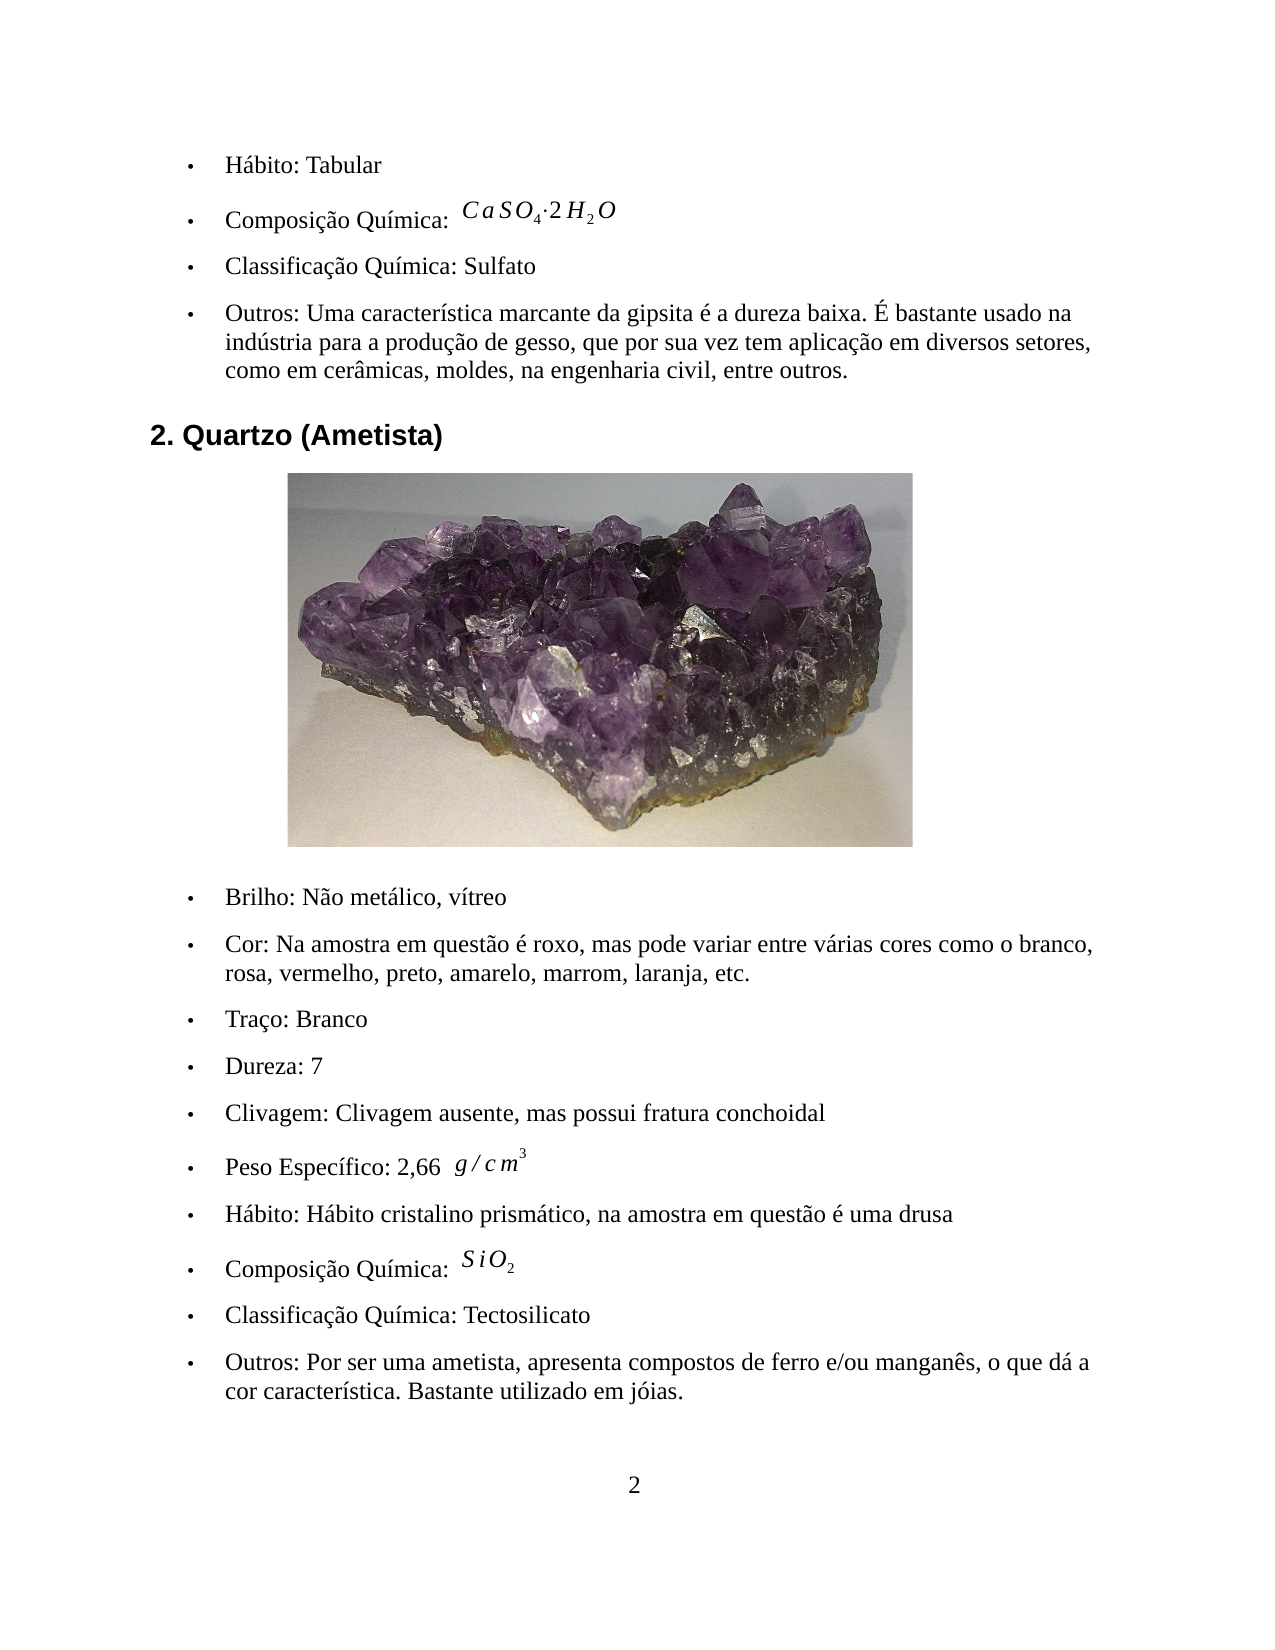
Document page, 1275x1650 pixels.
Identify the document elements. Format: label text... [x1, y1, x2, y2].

list Classificação Química: Tectosilicato [187, 1300, 1125, 1329]
list Composição Química: [187, 197, 1125, 233]
list Composição Química: [187, 1246, 1125, 1282]
list Clivagem: Clivagem ausente, mas possui fratura conchoidal [187, 1098, 1125, 1127]
picture [287, 473, 913, 847]
list Outros: Por ser uma ametista, apresenta compostos de ferro e/ou manganês, o que dá a cor característica. Bastante utilizado em jóias. [187, 1347, 1125, 1404]
list Hábito: Tabular [187, 150, 1125, 179]
list Peso Específico: 2,66 [187, 1144, 1125, 1181]
list Cor: Na amostra em questão é roxo, mas pode variar entre várias cores como o branco, rosa, vermelho, preto, amarelo, marrom, laranja, etc. [187, 929, 1125, 987]
list Hábito: Hábito cristalino prismático, na amostra em questão é uma drusa [187, 1199, 1125, 1228]
list Outros: Uma característica marcante da gipsita é a dureza baixa. É bastante usado na indústria para a produção de gesso, que por sua vez tem aplicação em diversos setores, como em cerâmicas, moldes, na engenharia civil, entre outros. [187, 298, 1125, 384]
list Brilho: Não metálico, vítreo [187, 882, 1125, 911]
list Classificação Química: Sulfato [187, 251, 1125, 280]
list Dureza: 7 [187, 1051, 1125, 1080]
list Traço: Branco [187, 1004, 1125, 1033]
subtitle 2. Quartzo (Ametista) [150, 418, 1125, 452]
